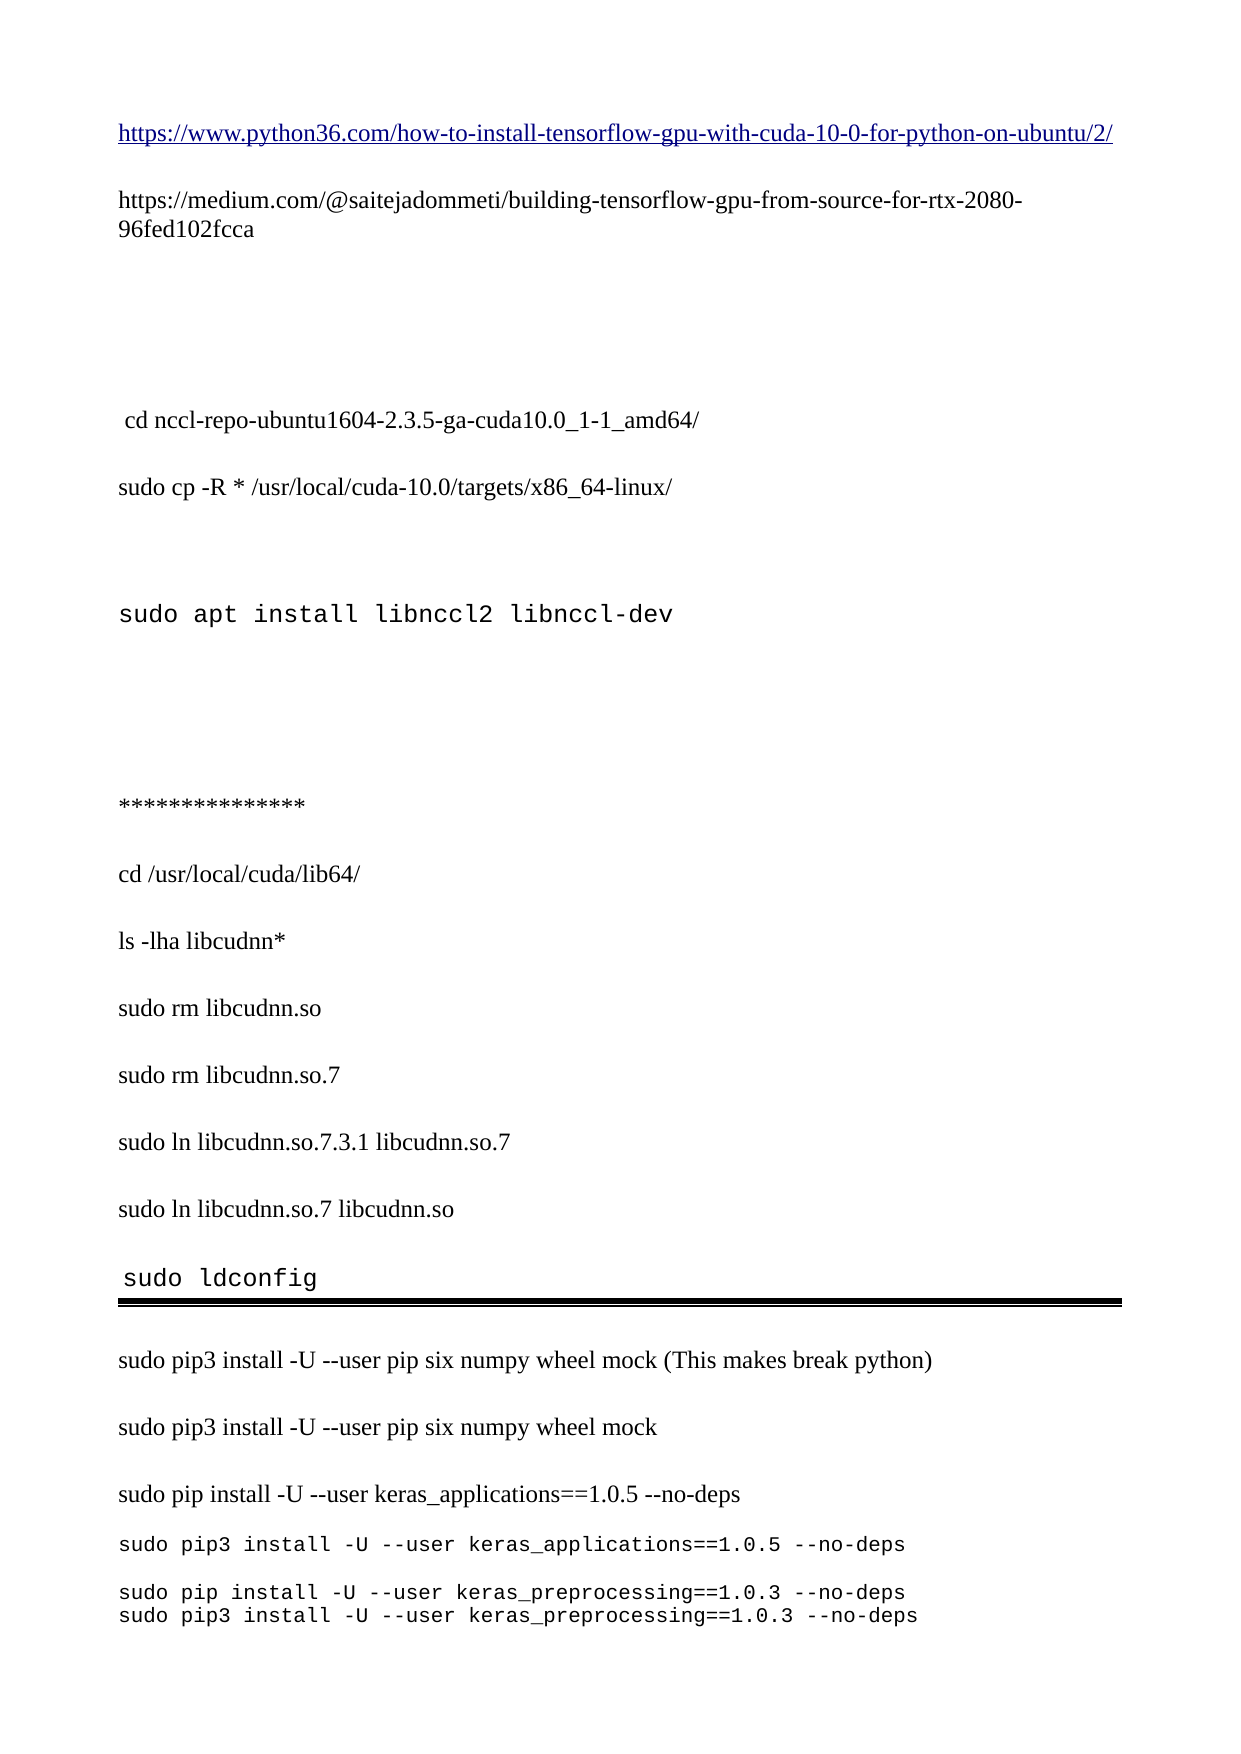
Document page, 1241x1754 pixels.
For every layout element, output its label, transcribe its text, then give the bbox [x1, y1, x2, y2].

text https://www.python36.com/how-to-install-tensorflow-gpu-with-cuda-10-0-for-python-on-ubuntu/2/ [118, 118, 1122, 147]
text sudo pip3 install -U --user keras_preprocessing==1.0.3 --no-deps [118, 1605, 1122, 1629]
text https://medium.com/@saitejadommeti/building-tensorflow-gpu-from-source-for-rtx-2080-96fed102fcca [118, 185, 1122, 243]
text sudo apt install libnccl2 libnccl-dev [118, 601, 1122, 629]
text sudo pip install -U --user keras_preprocessing==1.0.3 --no-deps [118, 1582, 1122, 1605]
text sudo pip install -U --user keras_applications==1.0.5 --no-deps [118, 1479, 1122, 1508]
text sudo rm libcudnn.so [118, 993, 1122, 1022]
text sudo ln libcudnn.so.7 libcudnn.so [118, 1194, 1122, 1223]
text sudo cp -R * /usr/local/cuda-10.0/targets/x86_64-linux/ [118, 472, 1122, 501]
text *************** [118, 792, 1122, 821]
text sudo rm libcudnn.so.7 [118, 1060, 1122, 1089]
text sudo ln libcudnn.so.7.3.1 libcudnn.so.7 [118, 1127, 1122, 1156]
text cd /usr/local/cuda/lib64/ [118, 859, 1122, 888]
text sudo pip3 install -U --user keras_applications==1.0.5 --no-deps [118, 1534, 1122, 1558]
text cd nccl-repo-ubuntu1604-2.3.5-ga-cuda10.0_1-1_amd64/ [118, 405, 1122, 434]
text sudo pip3 install -U --user pip six numpy wheel mock (This makes break python) [118, 1345, 1122, 1374]
text sudo pip3 install -U --user pip six numpy wheel mock [118, 1412, 1122, 1441]
text sudo ldconfig [118, 1261, 1122, 1298]
text ls -lha libcudnn* [118, 926, 1122, 955]
